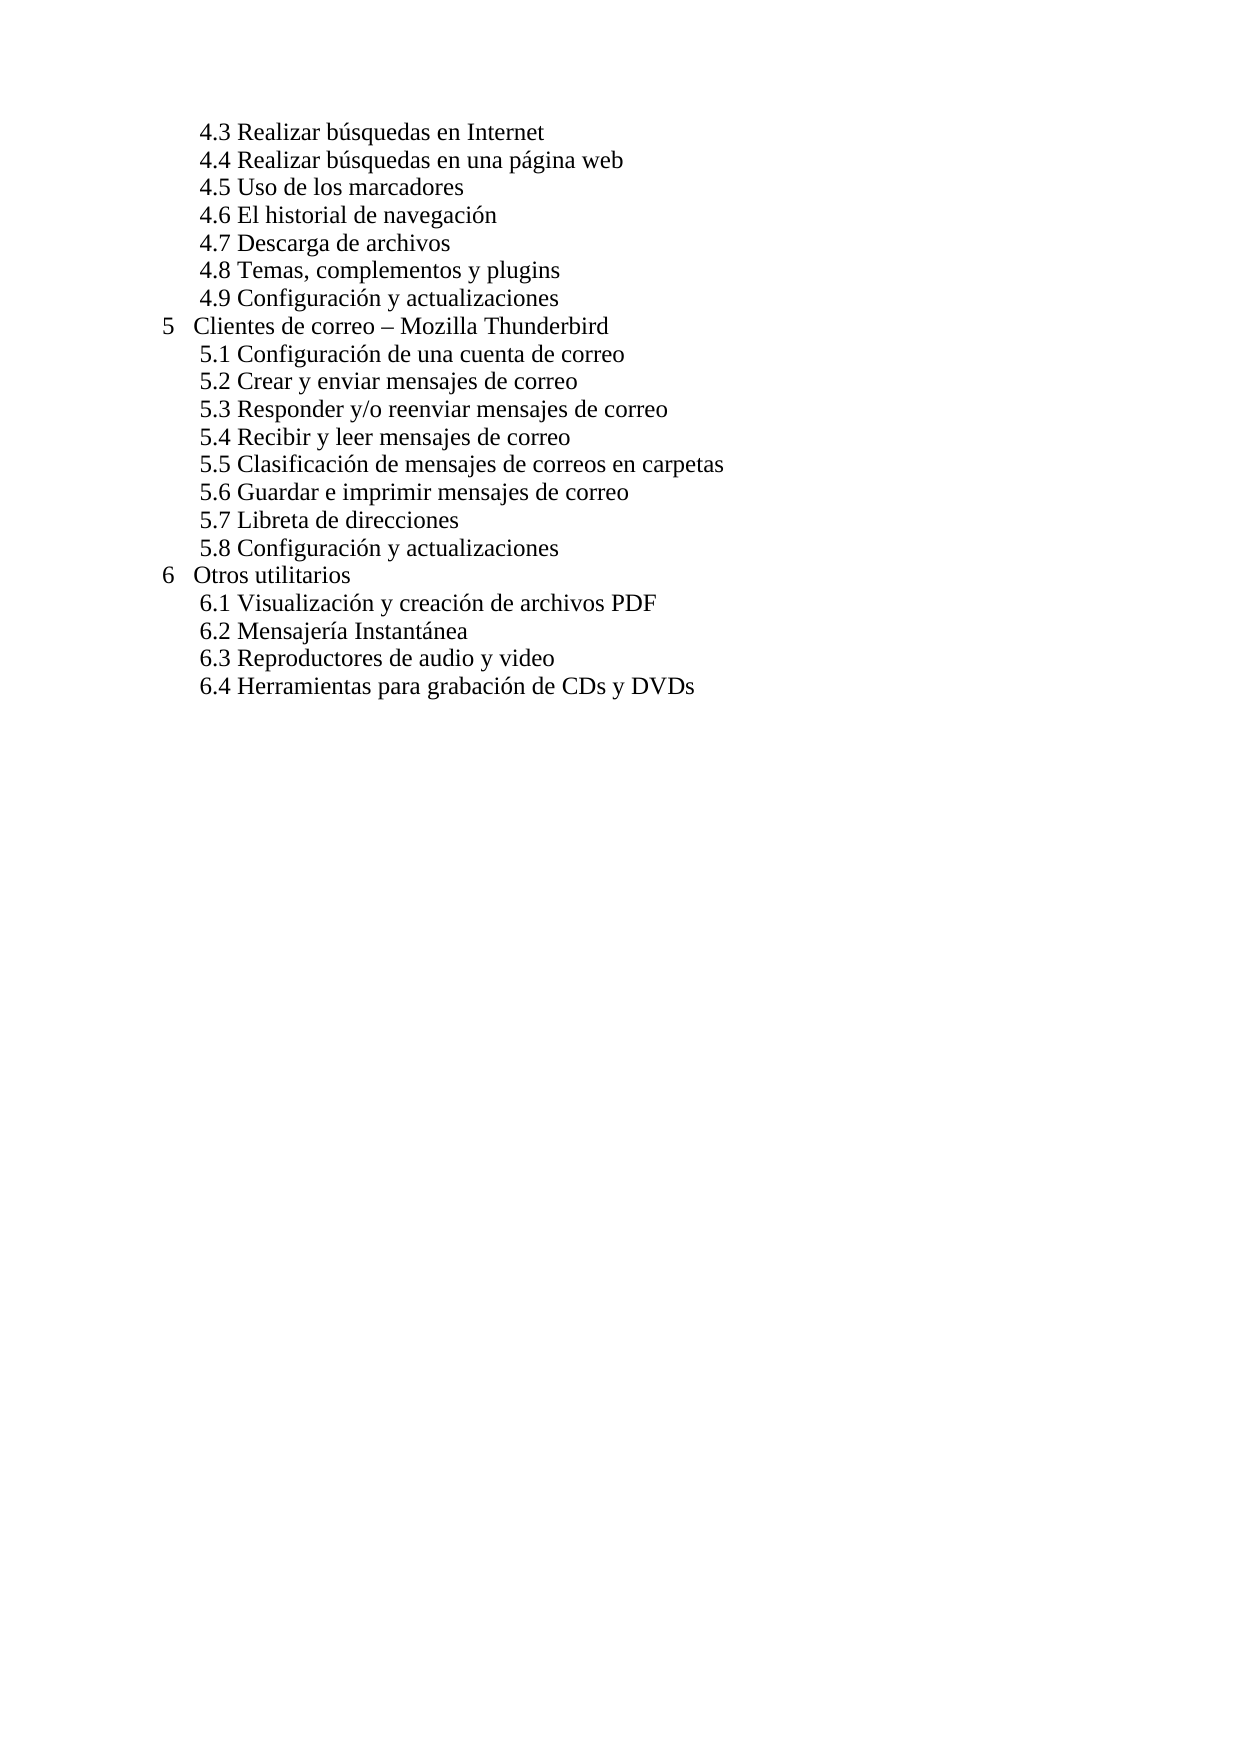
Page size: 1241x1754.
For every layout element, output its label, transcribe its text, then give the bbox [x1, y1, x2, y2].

list Uso de los marcadores [193, 173, 1122, 201]
list Mensajería Instantánea [193, 617, 1122, 644]
list Visualización y creación de archivos PDF [193, 589, 1122, 617]
list Recibir y leer mensajes de correo [193, 423, 1122, 451]
list Realizar búsquedas en una página web [193, 146, 1122, 173]
list Crear y enviar mensajes de correo [193, 367, 1122, 395]
list Guardar e imprimir mensajes de correo [193, 478, 1122, 506]
list Herramientas para grabación de CDs y DVDs [193, 672, 1122, 700]
list Temas, complementos y plugins [193, 257, 1122, 284]
list Otros utilitarios [156, 561, 1122, 589]
list Libreta de direcciones [193, 506, 1122, 534]
list Reproductores de audio y video [193, 644, 1122, 672]
list El historial de navegación [193, 201, 1122, 229]
list Clasificación de mensajes de correos en carpetas [193, 451, 1122, 478]
list Clientes de correo – Mozilla Thunderbird [156, 312, 1122, 340]
list Configuración y actualizaciones [193, 534, 1122, 561]
list Descarga de archivos [193, 229, 1122, 257]
list Configuración de una cuenta de correo [193, 340, 1122, 367]
list Responder y/o reenviar mensajes de correo [193, 395, 1122, 423]
list Configuración y actualizaciones [193, 284, 1122, 312]
list Realizar búsquedas en Internet [193, 118, 1122, 146]
